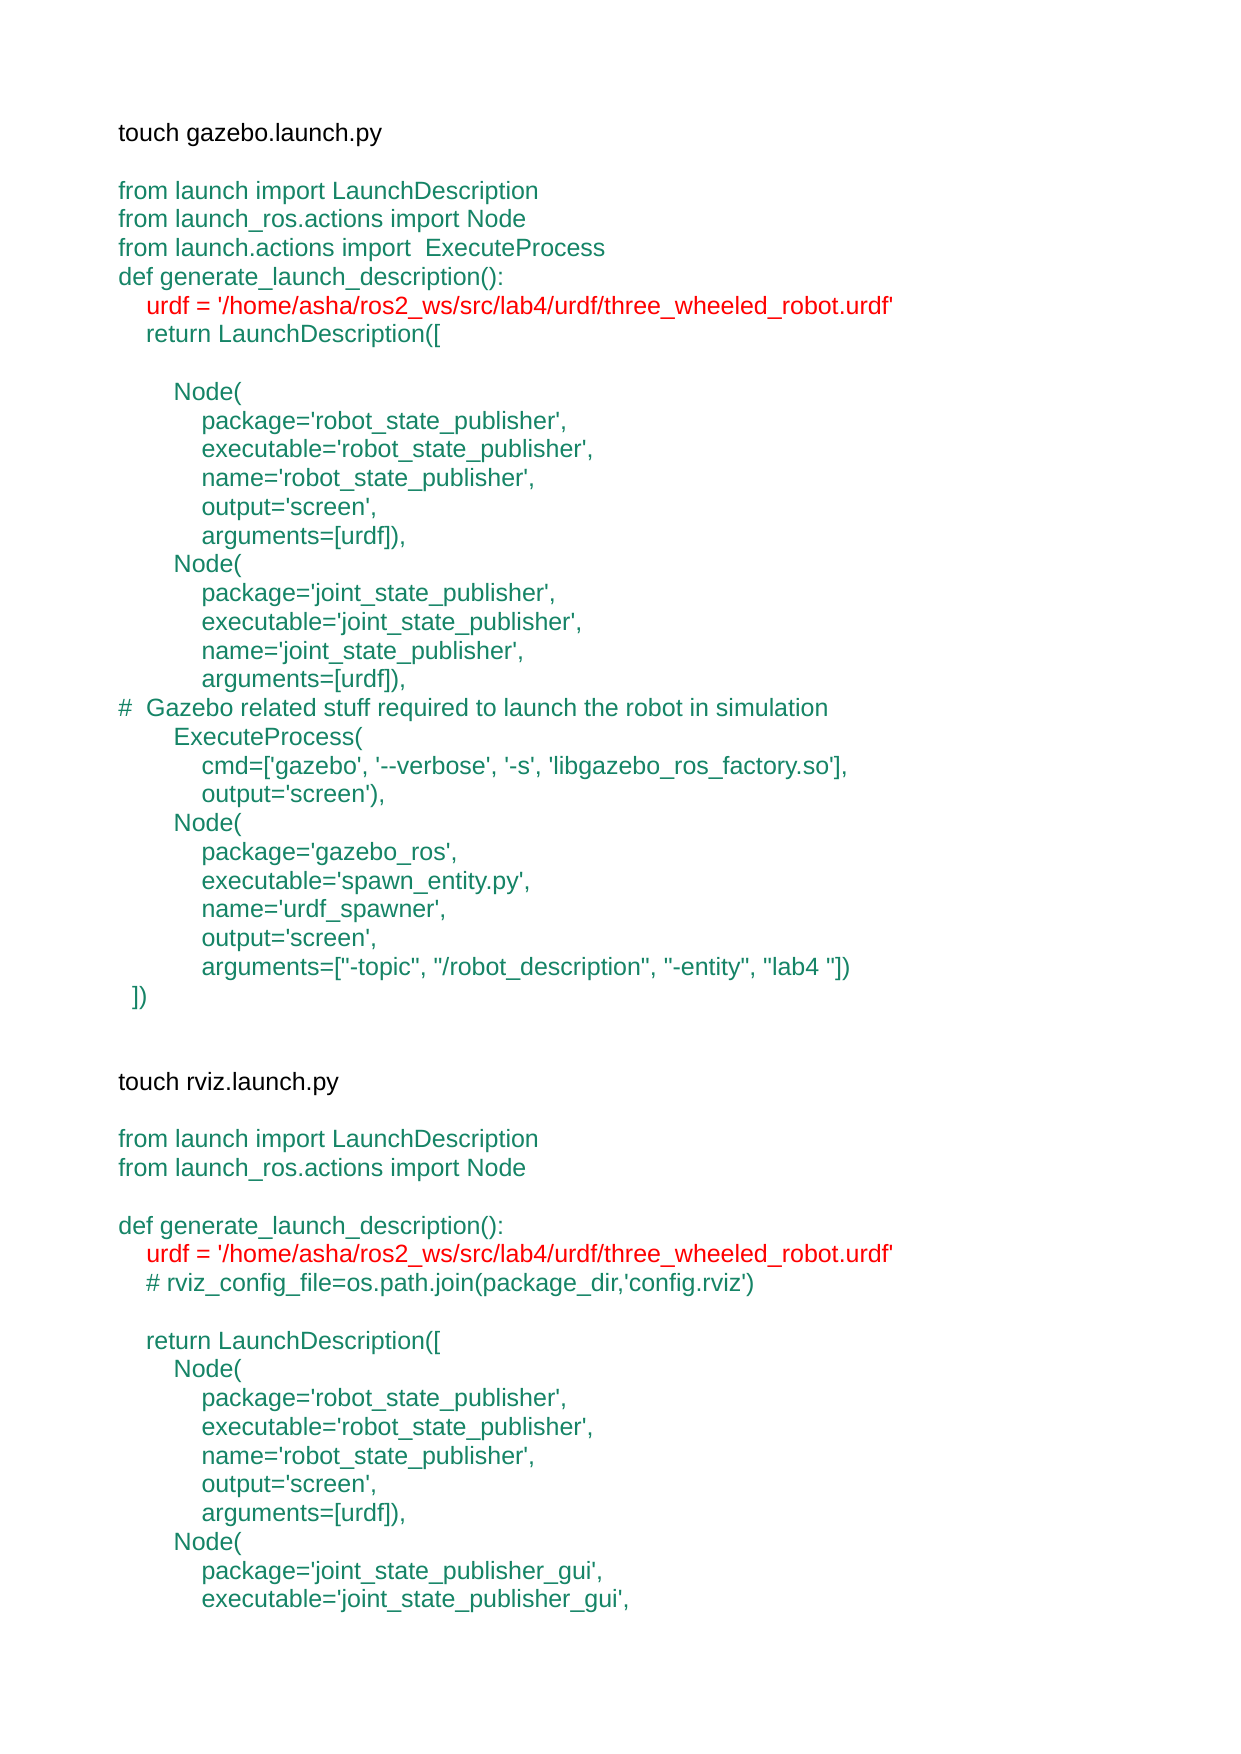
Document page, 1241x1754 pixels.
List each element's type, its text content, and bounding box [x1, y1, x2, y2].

text Node( [118, 1527, 1122, 1556]
text package='robot_state_publisher', [118, 1383, 1122, 1412]
text output='screen', [118, 492, 1122, 521]
text output='screen', [118, 1469, 1122, 1498]
text name='joint_state_publisher', [118, 636, 1122, 664]
text Node( [118, 377, 1122, 406]
text return LaunchDescription([ [118, 319, 1122, 348]
text from launch_ros.actions import Node [118, 204, 1122, 233]
text arguments=[urdf]), [118, 1498, 1122, 1527]
text # Gazebo related stuff required to launch the robot in simulation [118, 693, 1122, 722]
text name='urdf_spawner', [118, 894, 1122, 923]
text package='joint_state_publisher', [118, 578, 1122, 607]
text arguments=["-topic", "/robot_description", "-entity", "lab4 "]) [118, 952, 1122, 981]
text # rviz_config_file=os.path.join(package_dir,'config.rviz') [118, 1268, 1122, 1297]
text ]) [118, 981, 1122, 1009]
text def generate_launch_description(): [118, 262, 1122, 291]
text from launch import LaunchDescription [118, 1124, 1122, 1153]
text def generate_launch_description(): [118, 1211, 1122, 1239]
text from launch import LaunchDescription [118, 176, 1122, 204]
text output='screen', [118, 923, 1122, 952]
text from launch_ros.actions import Node [118, 1153, 1122, 1182]
text executable='robot_state_publisher', [118, 1412, 1122, 1441]
text executable='joint_state_publisher_gui', [118, 1584, 1122, 1613]
text touch rviz.launch.py [118, 1067, 1122, 1096]
text touch gazebo.launch.py [118, 118, 1122, 147]
text Node( [118, 808, 1122, 837]
text executable='robot_state_publisher', [118, 434, 1122, 463]
text package='gazebo_ros', [118, 837, 1122, 866]
text Node( [118, 549, 1122, 578]
text urdf = '/home/asha/ros2_ws/src/lab4/urdf/three_wheeled_robot.urdf' [118, 291, 1122, 319]
text arguments=[urdf]), [118, 664, 1122, 693]
text package='robot_state_publisher', [118, 406, 1122, 434]
text urdf = '/home/asha/ros2_ws/src/lab4/urdf/three_wheeled_robot.urdf' [118, 1239, 1122, 1268]
text executable='spawn_entity.py', [118, 866, 1122, 894]
text from launch.actions import ExecuteProcess [118, 233, 1122, 262]
text executable='joint_state_publisher', [118, 607, 1122, 636]
text package='joint_state_publisher_gui', [118, 1556, 1122, 1584]
text ExecuteProcess( [118, 722, 1122, 751]
text cmd=['gazebo', '--verbose', '-s', 'libgazebo_ros_factory.so'], [118, 751, 1122, 779]
text Node( [118, 1354, 1122, 1383]
text name='robot_state_publisher', [118, 1441, 1122, 1469]
text arguments=[urdf]), [118, 521, 1122, 549]
text return LaunchDescription([ [118, 1326, 1122, 1354]
text name='robot_state_publisher', [118, 463, 1122, 492]
text output='screen'), [118, 779, 1122, 808]
